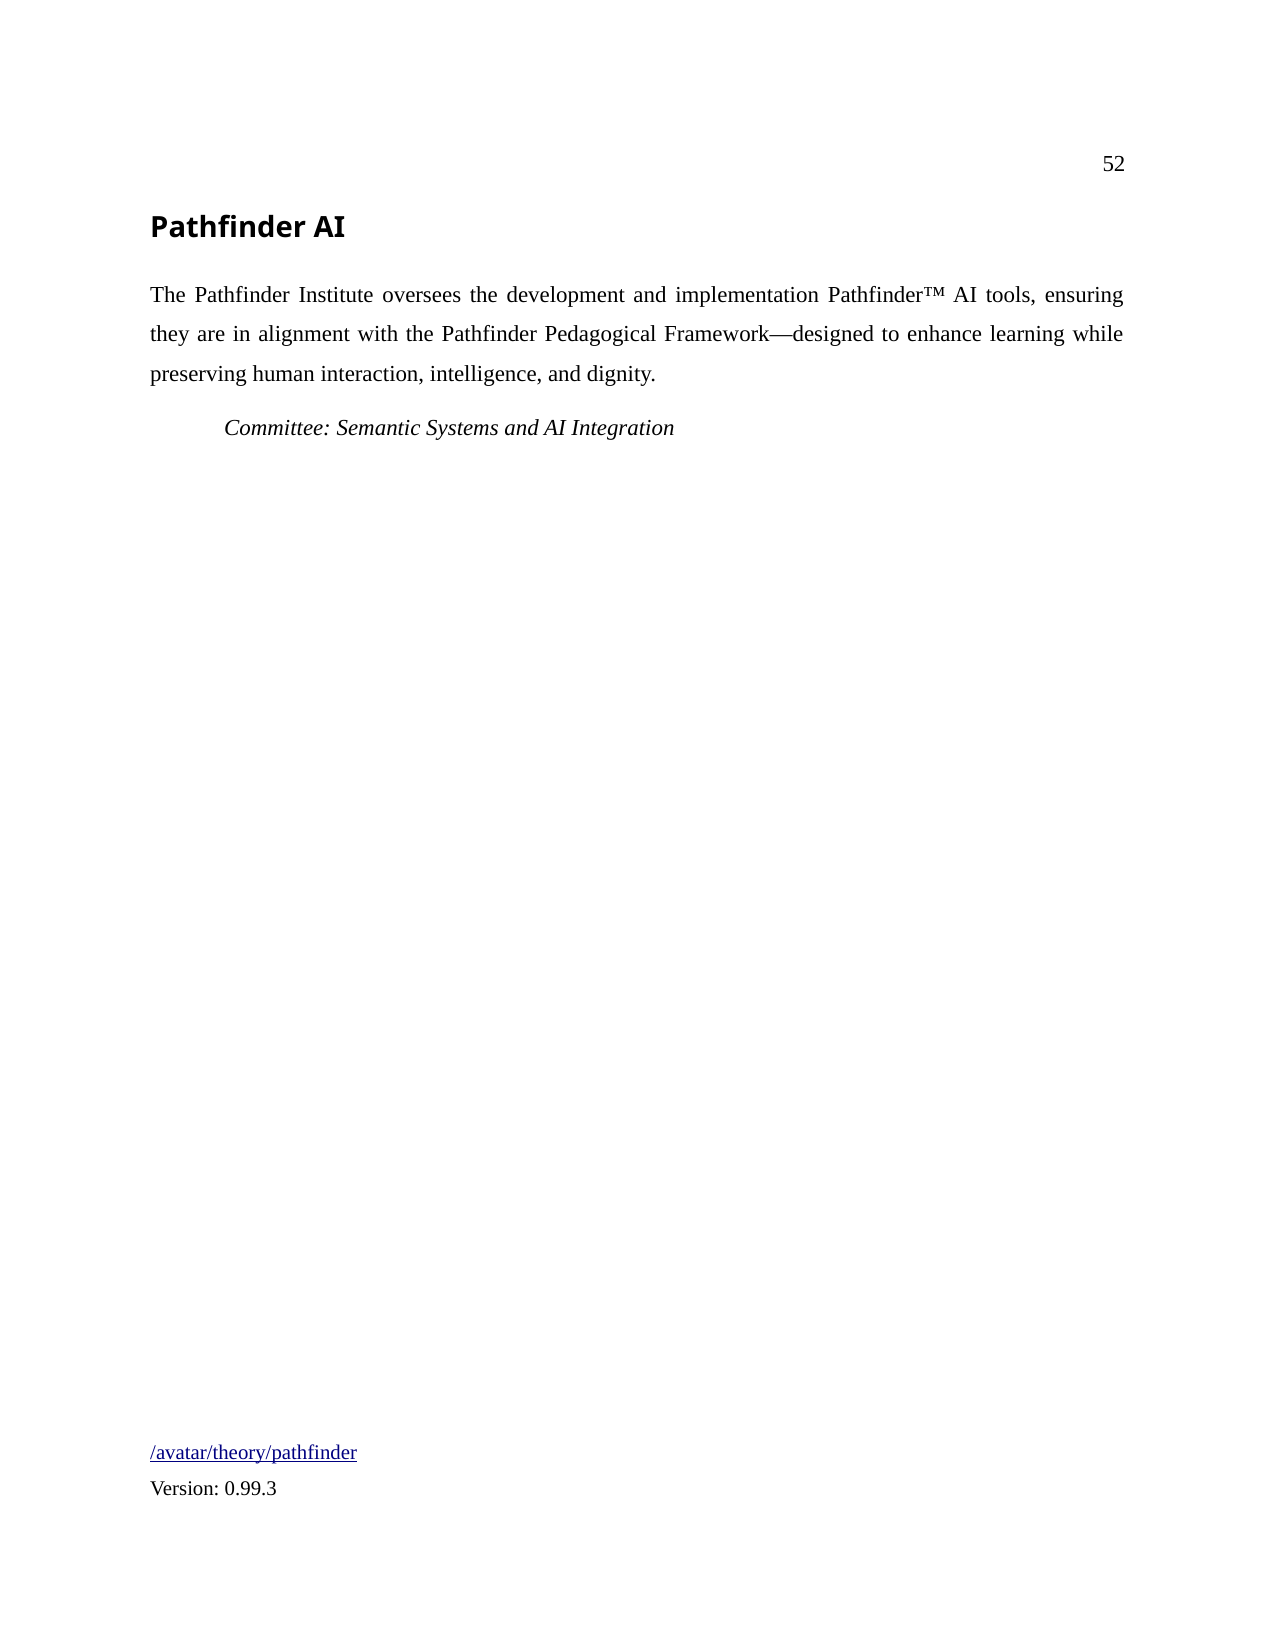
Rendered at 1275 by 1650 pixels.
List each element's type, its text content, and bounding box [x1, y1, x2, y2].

text Committee: Semantic Systems and AI Integration [150, 414, 1125, 440]
subtitle Pathfinder AI [150, 206, 1125, 246]
text The Pathfinder Institute oversees the development and implementation Pathfinder™ AI tools, ensuring they are in alignment with the Pathfinder Pedagogical Framework—designed to enhance learning while preserving human interaction, intelligence, and dignity. [150, 281, 1125, 386]
